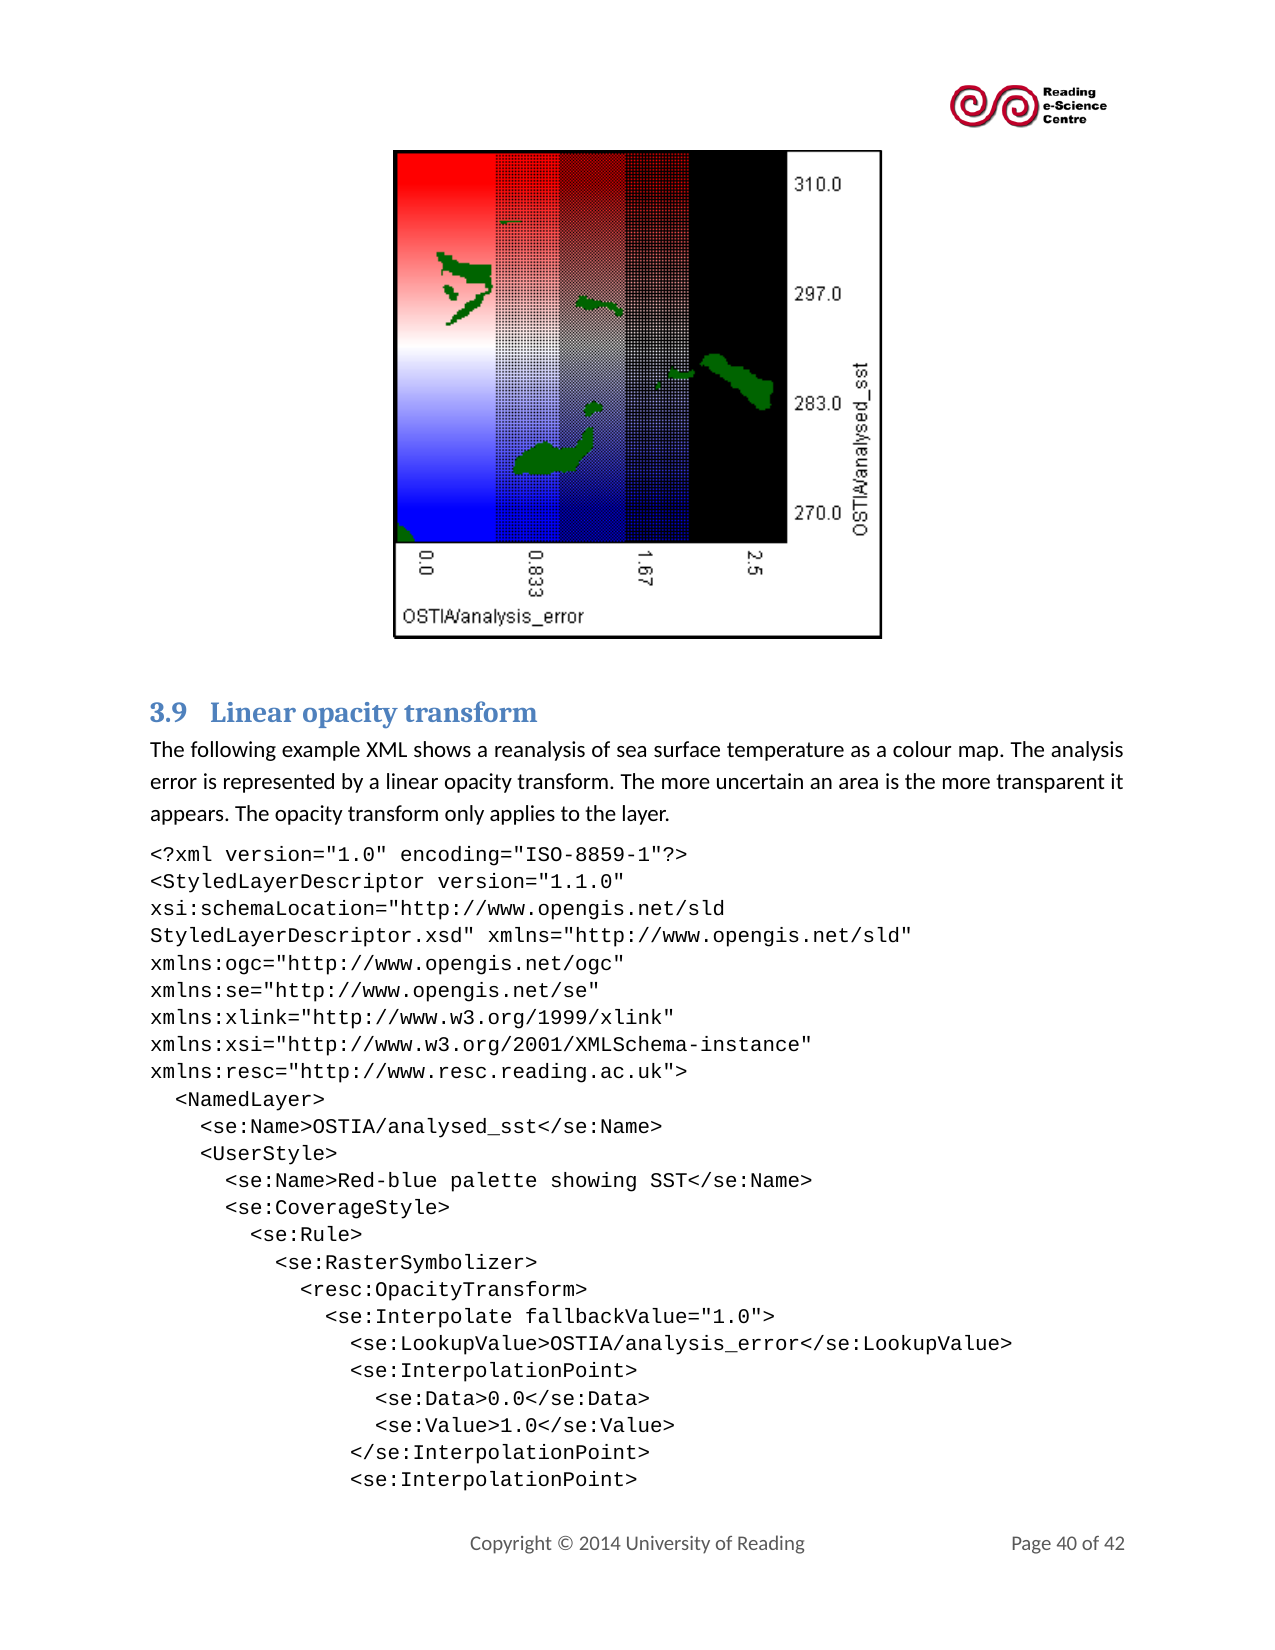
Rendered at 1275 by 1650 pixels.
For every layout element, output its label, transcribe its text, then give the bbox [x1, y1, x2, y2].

picture [393, 150, 883, 639]
text <se:InterpolationPoint> [150, 1469, 1125, 1493]
text StyledLayerDescriptor.xsd" xmlns="http://www.opengis.net/sld" xmlns:ogc="http://www.opengis.net/ogc" [150, 925, 1125, 976]
text <se:Data>0.0</se:Data> [150, 1388, 1125, 1411]
text <se:Name>OSTIA/analysed_sst</se:Name> [150, 1116, 1125, 1139]
text <se:Interpolate fallbackValue="1.0"> [150, 1306, 1125, 1330]
text <se:Rule> [150, 1224, 1125, 1248]
text </se:InterpolationPoint> [150, 1442, 1125, 1466]
text xmlns:se="http://www.opengis.net/se" xmlns:xlink="http://www.w3.org/1999/xlink" [150, 980, 1125, 1031]
text <se:CoverageStyle> [150, 1197, 1125, 1221]
text <resc:OpacityTransform> [150, 1279, 1125, 1302]
text <StyledLayerDescriptor version="1.1.0" xsi:schemaLocation="http://www.opengis.net/sld [150, 871, 1125, 922]
text <UserStyle> [150, 1143, 1125, 1167]
text The following example XML shows a reanalysis of sea surface temperature as a colour map. The analysis error is represented by a linear opacity transform. The more uncertain an area is the more transparent it appears. The opacity transform only applies to the layer. [150, 735, 1125, 827]
text <se:InterpolationPoint> [150, 1360, 1125, 1384]
text <NamedLayer> [150, 1088, 1125, 1112]
text <?xml version="1.0" encoding="ISO-8859-1"?> [150, 844, 1125, 867]
text <se:LookupValue>OSTIA/analysis_error</se:LookupValue> [150, 1333, 1125, 1357]
text <se:Name>Red-blue palette showing SST</se:Name> [150, 1170, 1125, 1194]
subtitle Linear opacity transform [150, 696, 1125, 730]
text xmlns:xsi="http://www.w3.org/2001/XMLSchema-instance" xmlns:resc="http://www.resc.reading.ac.uk"> [150, 1034, 1125, 1085]
text <se:RasterSymbolizer> [150, 1252, 1125, 1275]
text <se:Value>1.0</se:Value> [150, 1415, 1125, 1438]
picture [949, 81, 1110, 131]
